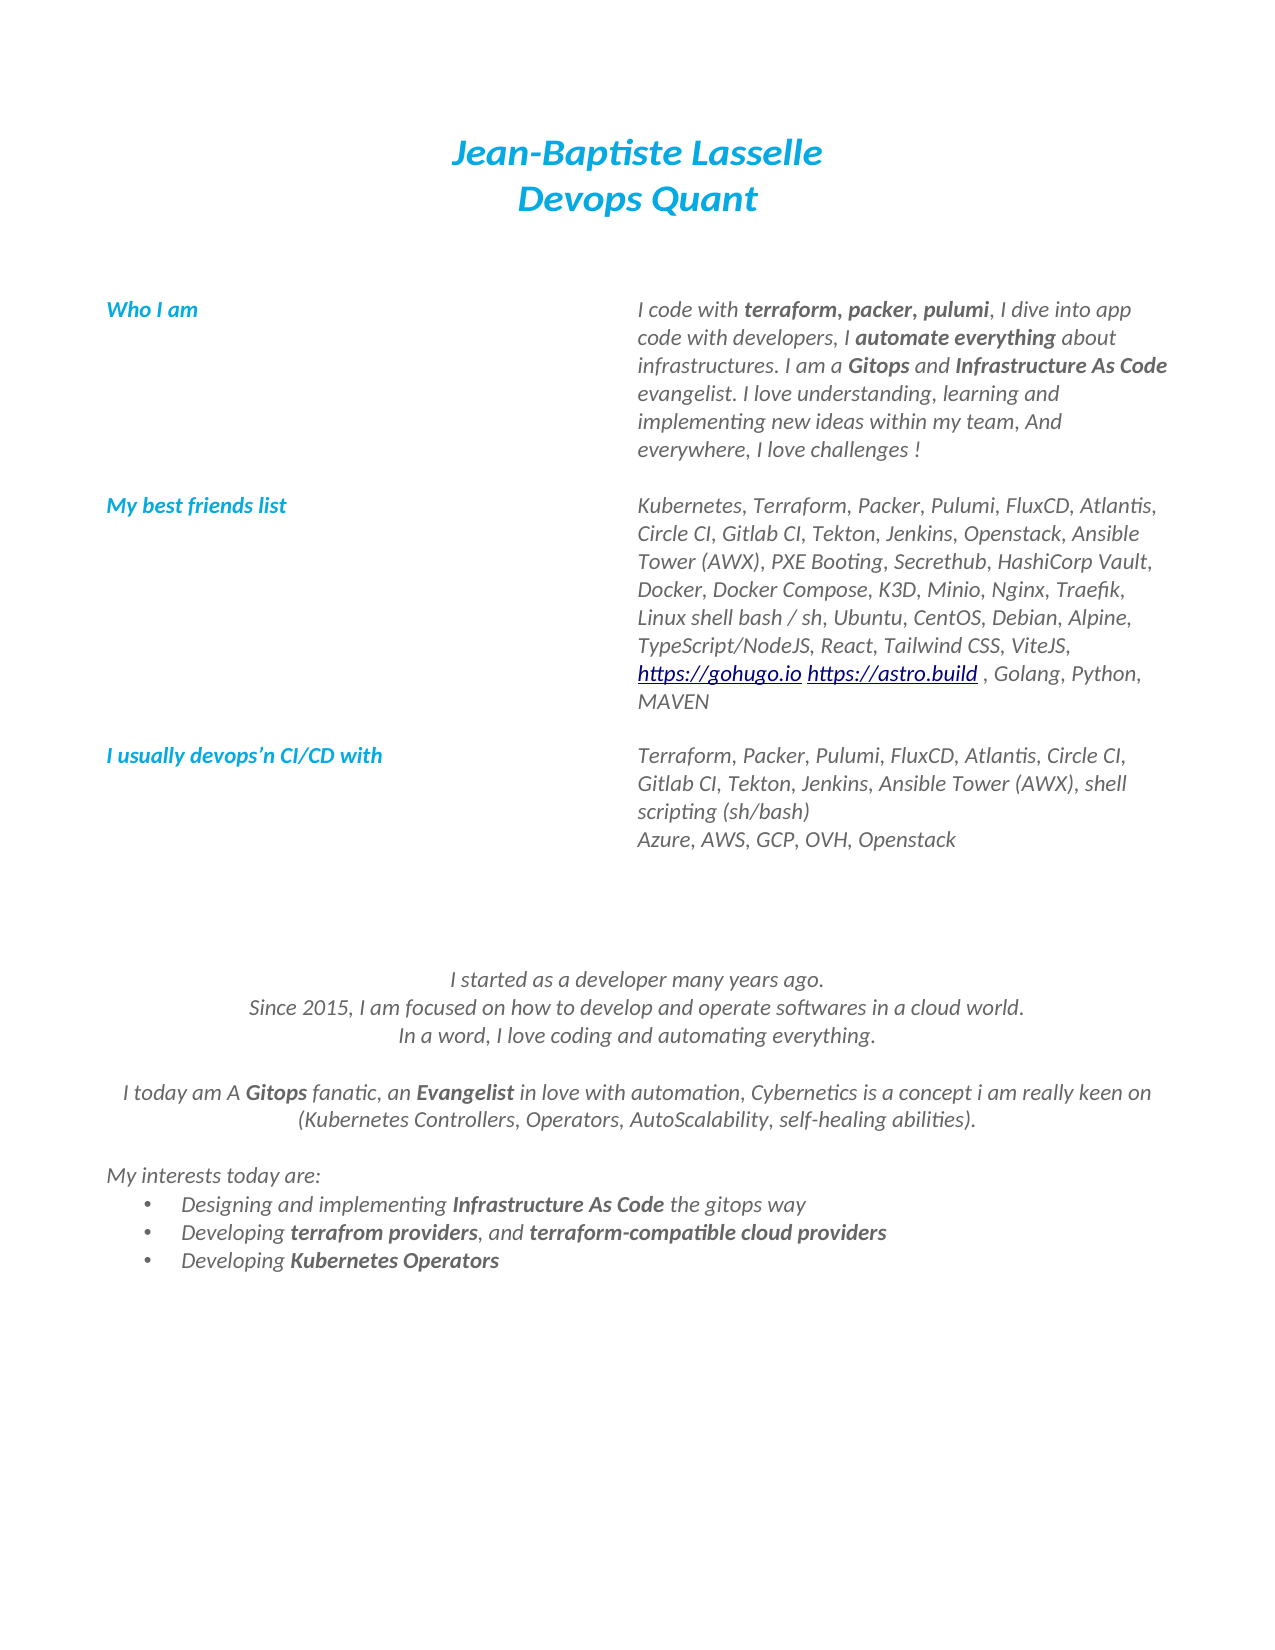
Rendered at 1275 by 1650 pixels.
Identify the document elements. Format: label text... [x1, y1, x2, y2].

text Since 2015, I am focused on how to develop and operate softwares in a cloud world. [106, 993, 1169, 1022]
table_header I code with terraform, packer, pulumi, I dive into app code with developers, I automate everything about infrastructures. I am a Gitops and Infrastructure As Code evangelist. I love understanding, learning and implementing new ideas within my team, And everywhere, I love challenges ! [638, 295, 1169, 491]
table_header Who I am [106, 295, 637, 491]
list Developing terrafrom providers, and terraform-compatible cloud providers [144, 1218, 1169, 1246]
list Designing and implementing Infrastructure As Code the gitops way [144, 1190, 1169, 1218]
text I started as a developer many years ago. [106, 966, 1169, 993]
text Devops Quant [106, 175, 1169, 221]
table_cell Kubernetes, Terraform, Packer, Pulumi, FluxCD, Atlantis, Circle CI, Gitlab CI, Tekton, Jenkins, Openstack, Ansible Tower (AWX), PXE Booting, Secrethub, HashiCorp Vault, Docker, Docker Compose, K3D, Minio, Nginx, Traefik, Linux shell bash / sh, Ubuntu, CentOS, Debian, Alpine, TypeScript/NodeJS, React, Tailwind CSS, ViteJS, https://gohugo.io https://astro.build , Golang, Python, MAVEN [638, 491, 1169, 741]
text I today am A Gitops fanatic, an Evangelist in love with automation, Cybernetics is a concept i am really keen on (Kubernetes Controllers, Operators, AutoScalability, self-healing abilities). [106, 1078, 1169, 1134]
text Jean-Baptiste Lasselle [106, 129, 1169, 175]
table_cell Terraform, Packer, Pulumi, FluxCD, Atlantis, Circle CI, Gitlab CI, Tekton, Jenkins, Ansible Tower (AWX), shell scripting (sh/bash) Azure, AWS, GCP, OVH, Openstack [638, 741, 1169, 853]
text In a word, I love coding and automating everything. [106, 1022, 1169, 1049]
list Developing Kubernetes Operators [144, 1246, 1169, 1274]
table_cell My best friends list [106, 491, 637, 741]
table_cell I usually devops’n CI/CD with [106, 741, 637, 853]
text My interests today are: [106, 1162, 1169, 1190]
